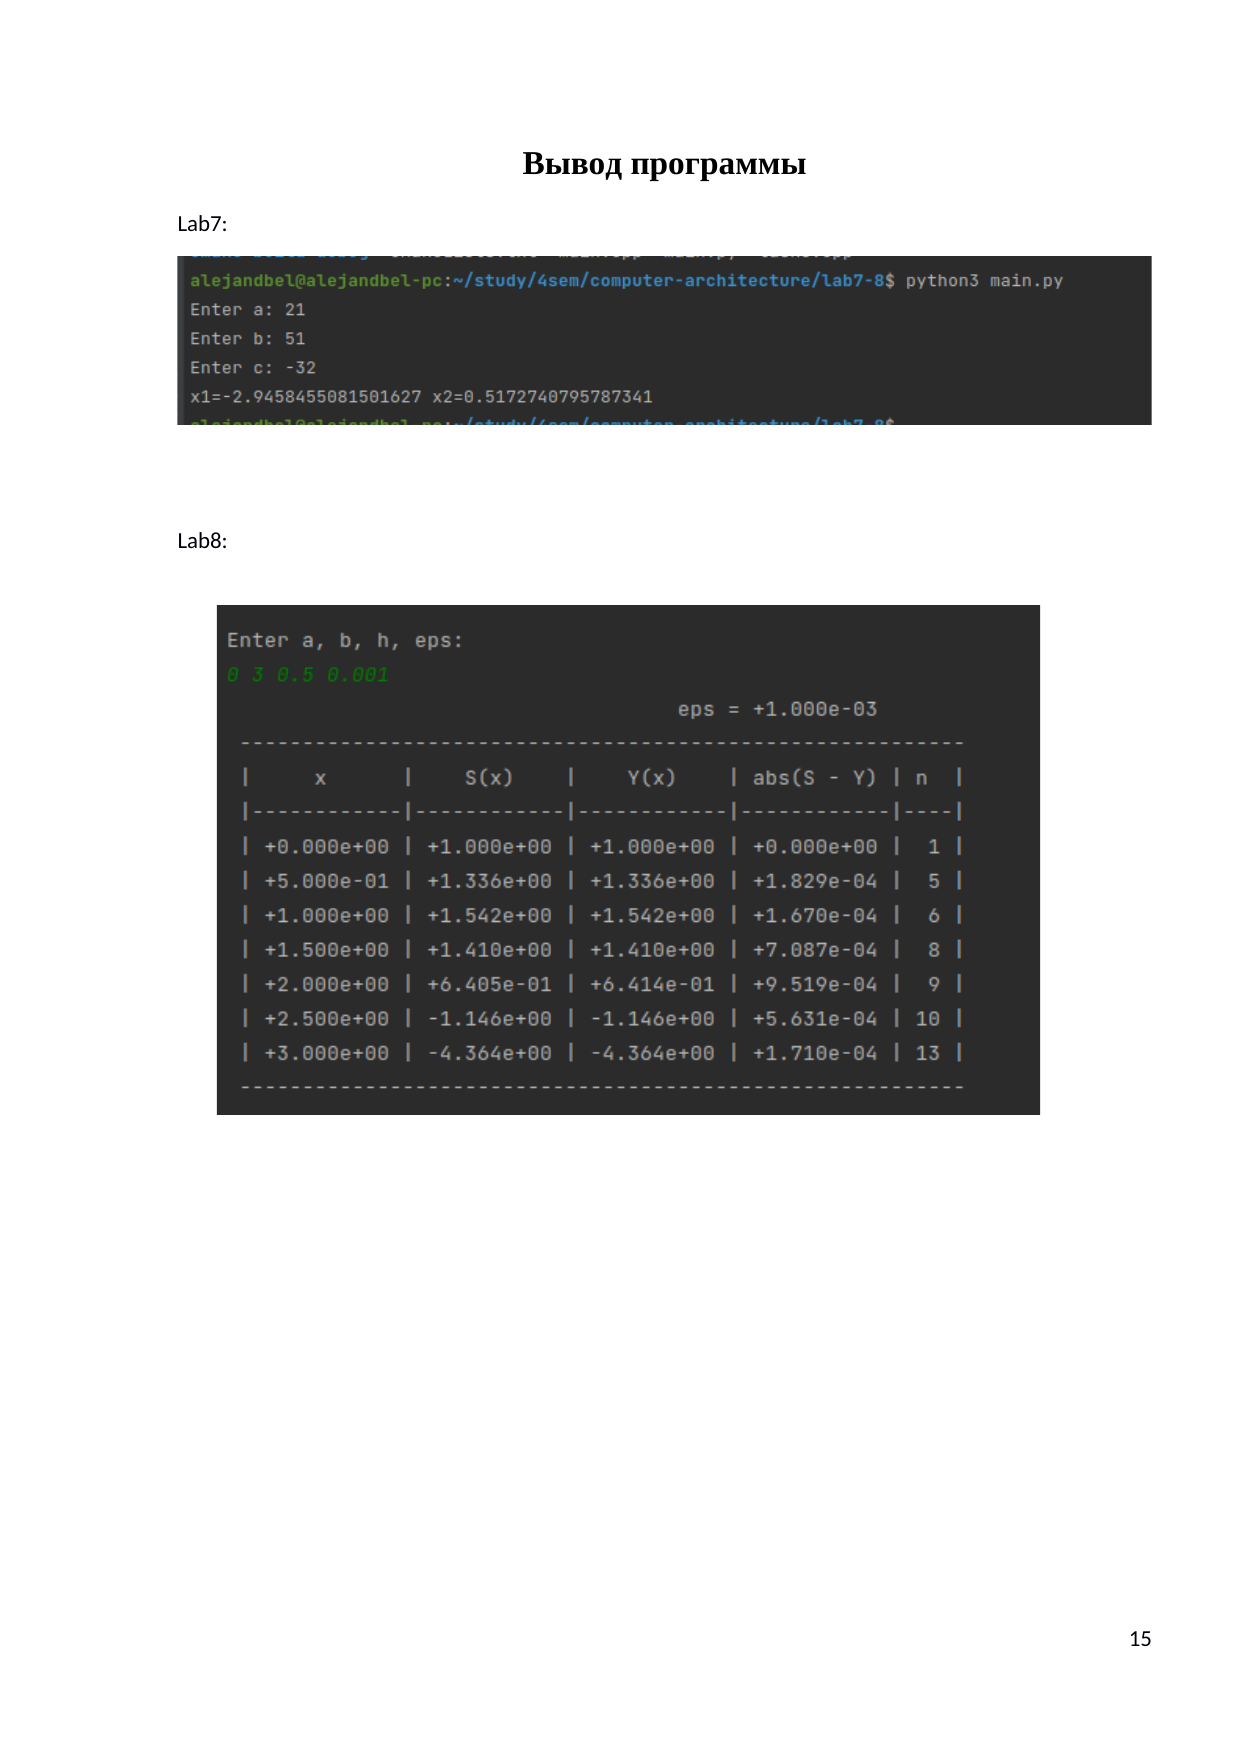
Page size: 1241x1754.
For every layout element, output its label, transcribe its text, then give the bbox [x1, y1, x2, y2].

text Lab8: [177, 526, 1152, 554]
text Lab7: [177, 209, 1152, 237]
picture [216, 605, 1041, 1115]
subtitle Вывод программы [177, 143, 1152, 181]
picture [177, 256, 1152, 425]
